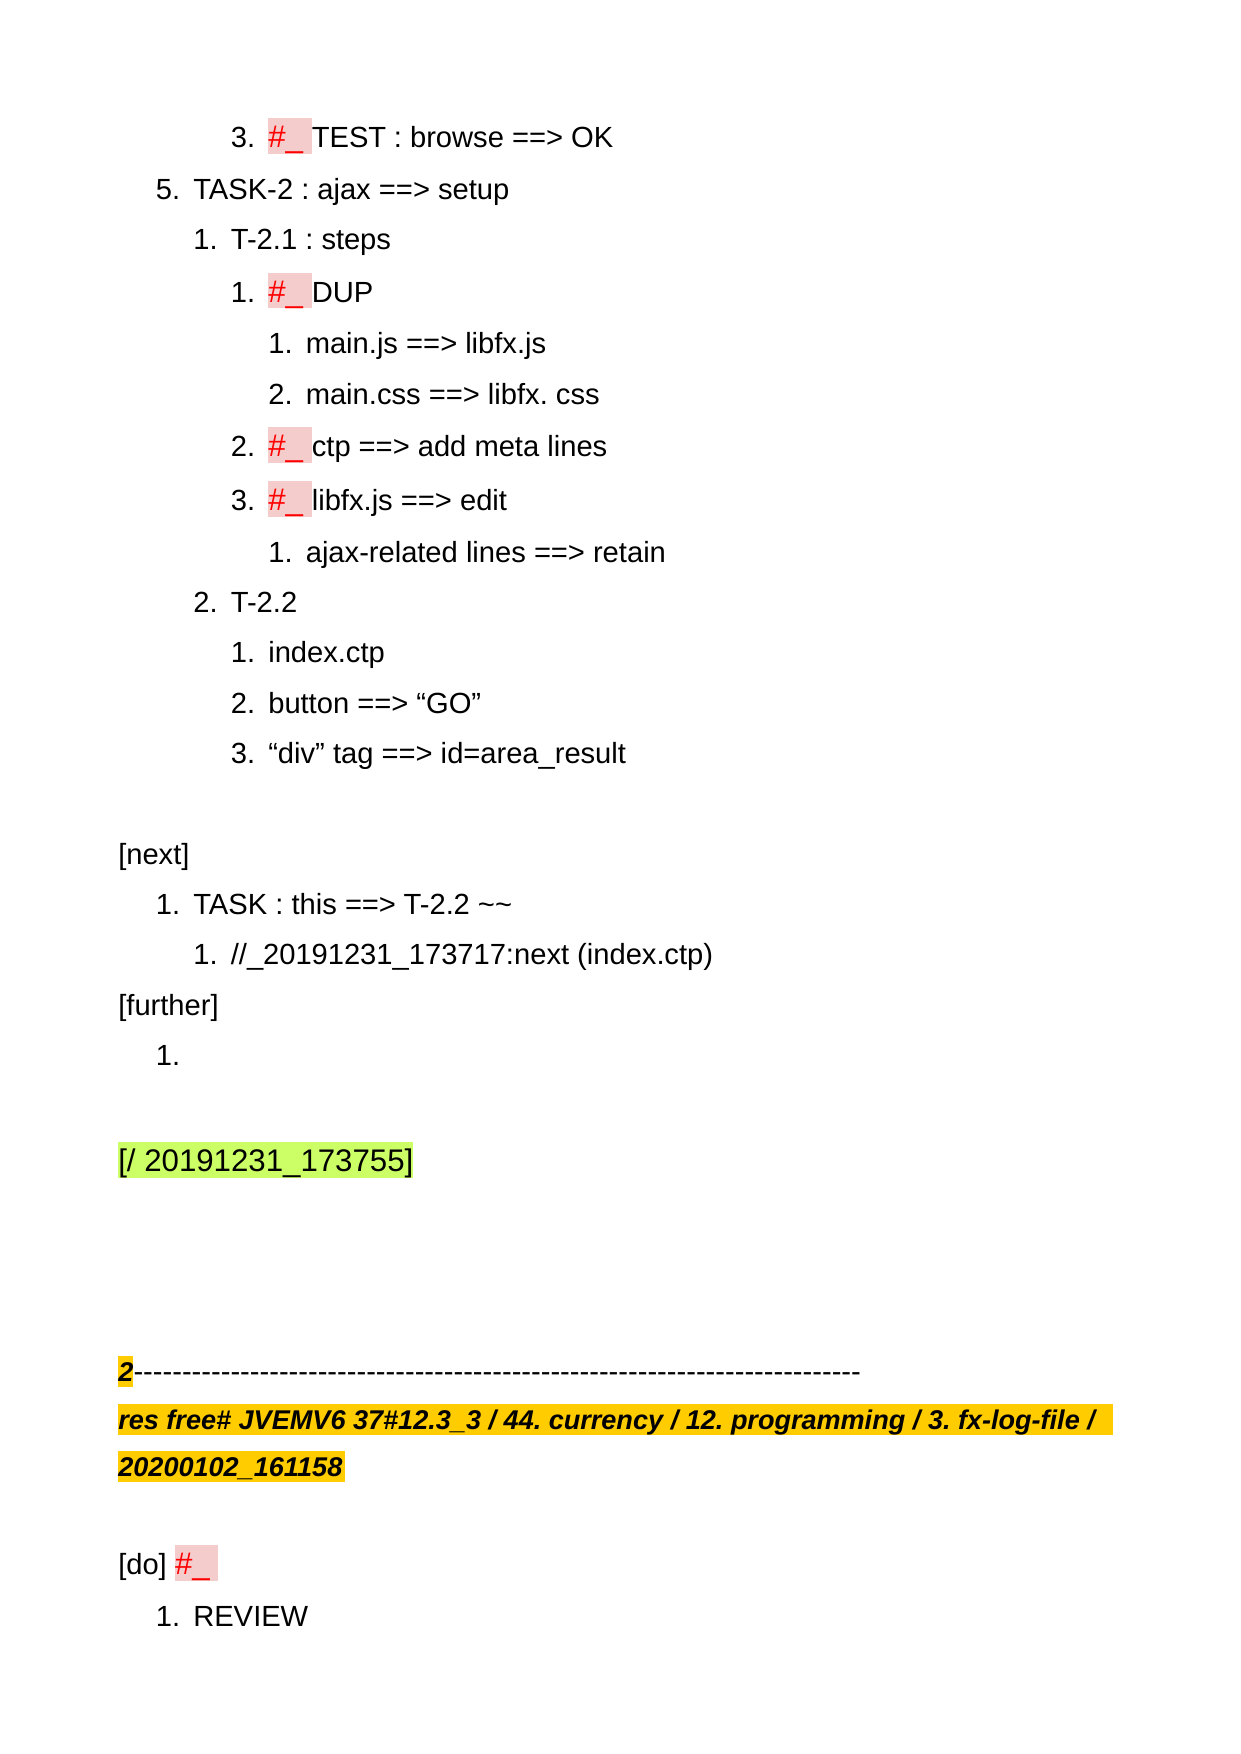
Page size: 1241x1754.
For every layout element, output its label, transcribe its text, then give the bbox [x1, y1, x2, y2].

list REVIEW [156, 1599, 1122, 1632]
list index.ctp [231, 635, 1122, 669]
list main.css ==> libfx. css [268, 377, 1122, 410]
list #_ TEST : browse ==> OK [231, 118, 1122, 154]
list TASK : this ==> T-2.2 ~~ [156, 887, 1122, 921]
list #_ DUP [231, 273, 1122, 308]
list //_20191231_173717:next (index.ctp) [193, 937, 1122, 971]
text res free# JVEMV6 37#12.3_3 / 44. currency / 12. programming / 3. fx-log-file / 20200102_161158 [118, 1404, 1122, 1482]
text [next] [118, 837, 1122, 870]
list button ==> “GO” [231, 686, 1122, 719]
text 2--------------------------------------------------------------------------- [118, 1354, 1122, 1387]
list TASK-2 : ajax ==> setup [156, 172, 1122, 206]
text [/ 20191231_173755] [118, 1088, 1122, 1178]
list T-2.1 : steps [193, 222, 1122, 256]
list ajax-related lines ==> retain [268, 535, 1122, 568]
text [further] [118, 988, 1122, 1021]
list #_ ctp ==> add meta lines [231, 427, 1122, 463]
list #_ libfx.js ==> edit [231, 481, 1122, 517]
list main.js ==> libfx.js [268, 326, 1122, 360]
list “div” tag ==> id=area_result [231, 736, 1122, 769]
list T-2.2 [193, 585, 1122, 619]
text [do] #_ [118, 1545, 1122, 1581]
